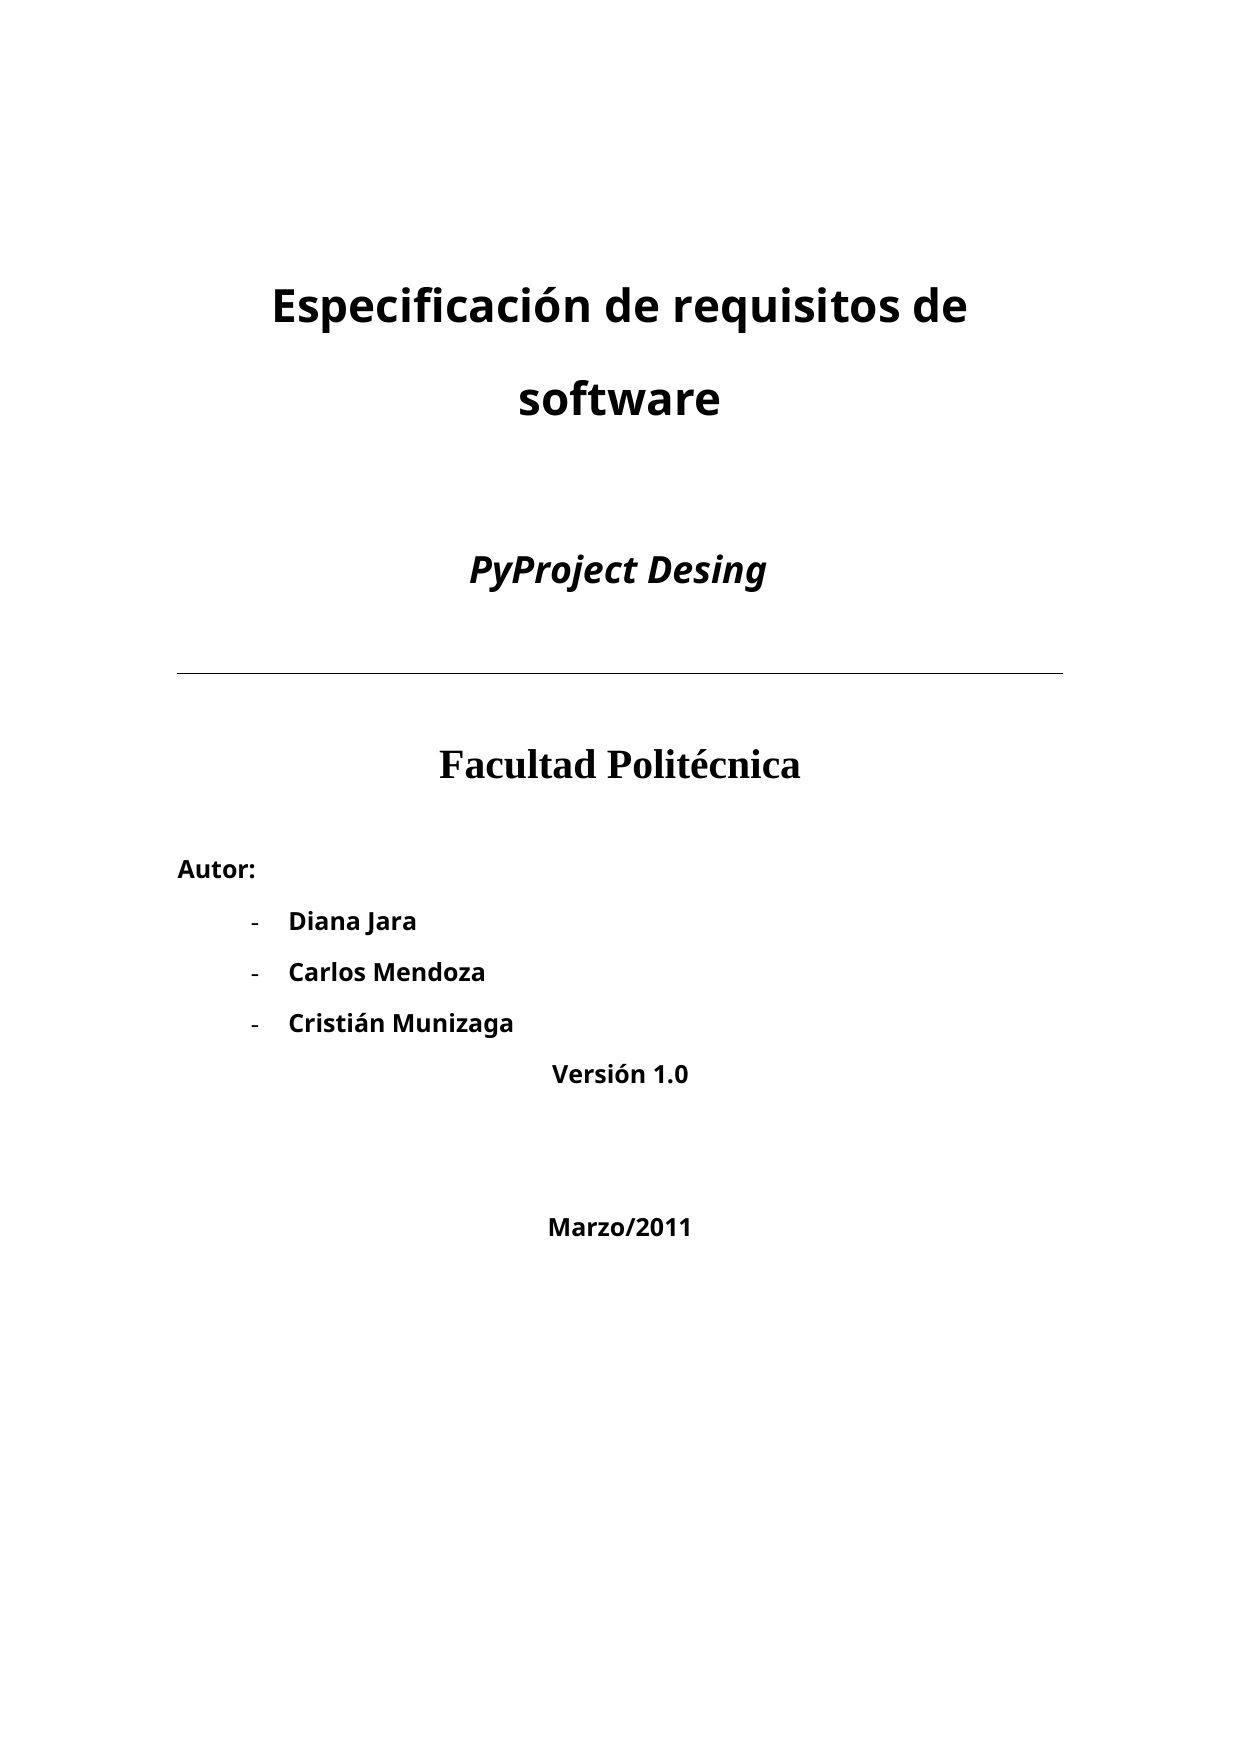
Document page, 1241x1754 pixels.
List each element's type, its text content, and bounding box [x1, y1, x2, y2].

text Facultad Politécnica [177, 741, 1063, 787]
text PyProject Desing [177, 543, 1063, 594]
text Autor: [177, 852, 1063, 886]
list Carlos Mendoza [251, 954, 1063, 988]
text Marzo/2011 [177, 1209, 1063, 1243]
text Versión 1.0 [177, 1056, 1063, 1090]
list Diana Jara [251, 903, 1063, 937]
list Cristián Munizaga [251, 1005, 1063, 1039]
text Especificación de requisitos de software [177, 273, 1063, 429]
